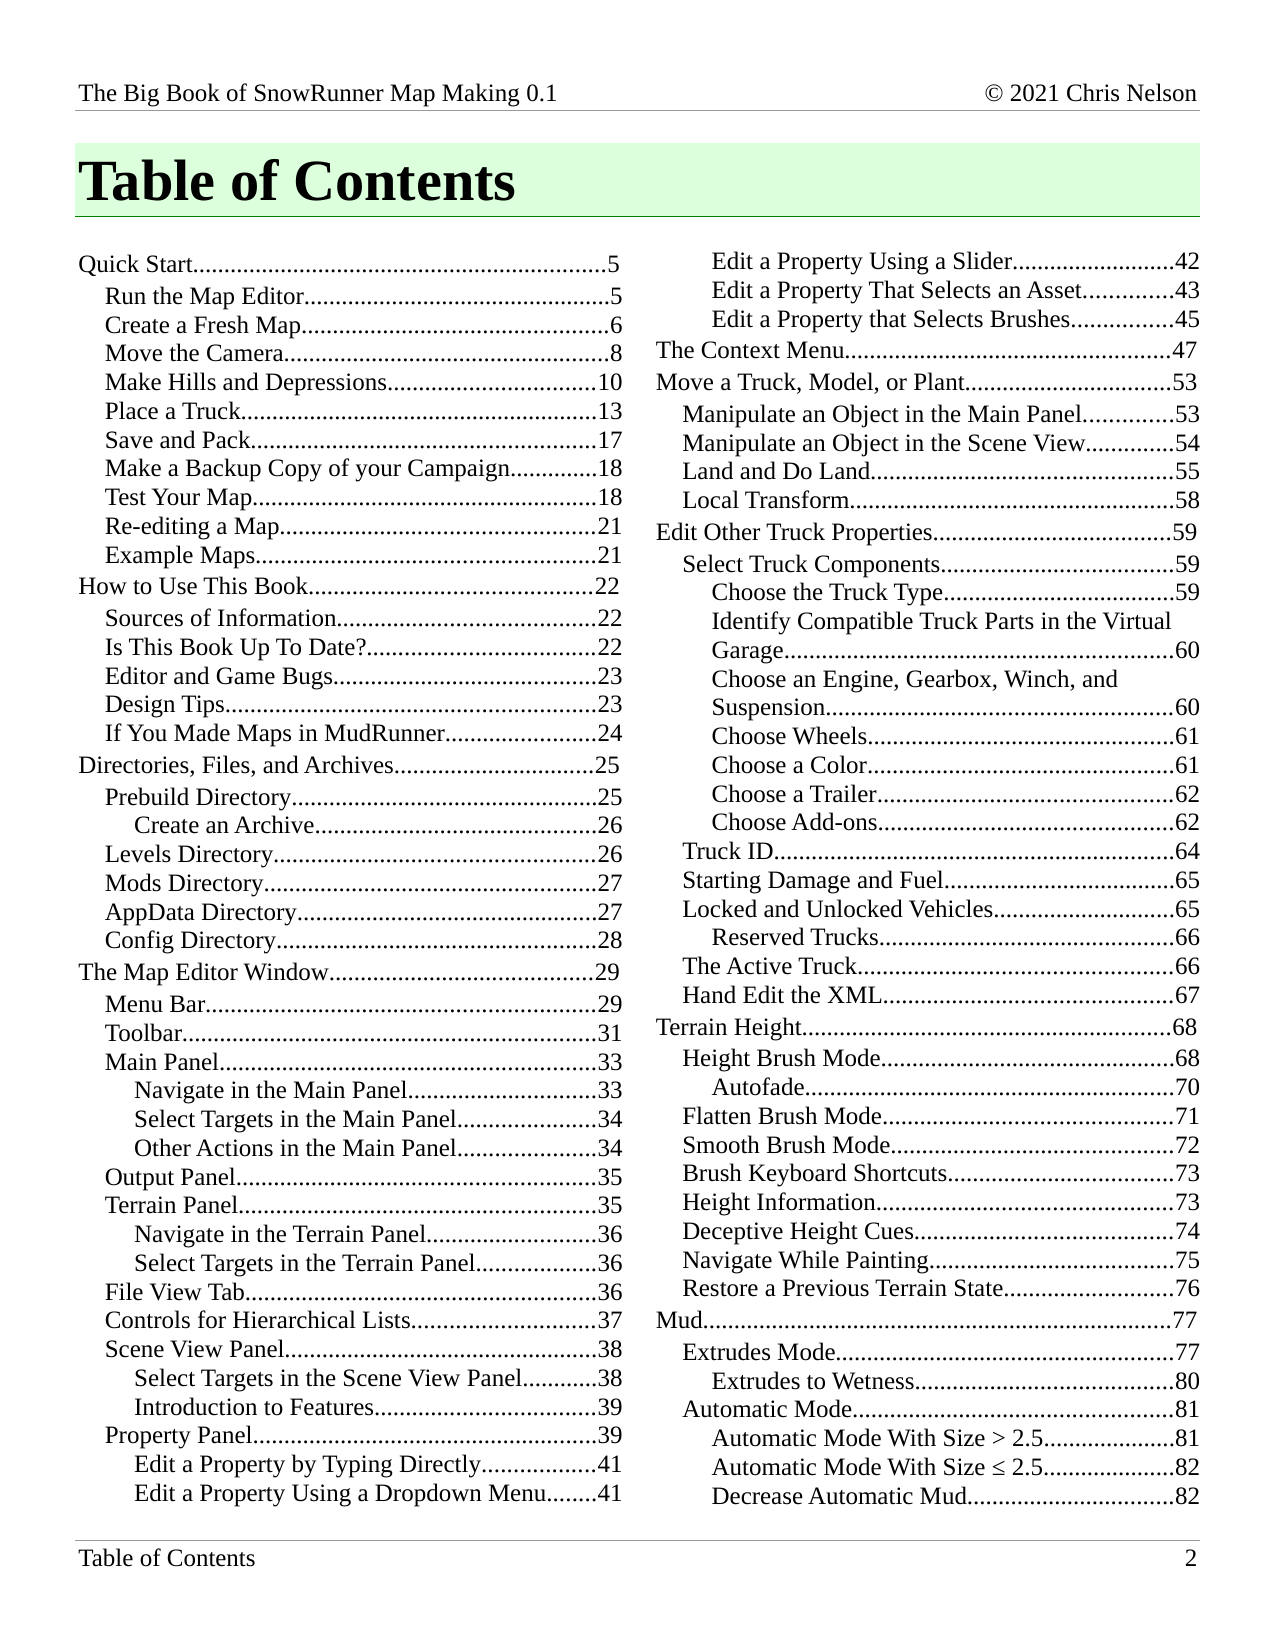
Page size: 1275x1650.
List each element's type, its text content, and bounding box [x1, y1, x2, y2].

text Run the Map Editor 5 [104, 281, 622, 310]
text Select Truck Components 59 [682, 549, 1200, 577]
text Levels Directory 26 [104, 839, 622, 868]
text Choose a Color 61 [711, 750, 1200, 779]
text Extrudes to Wetness 80 [711, 1366, 1200, 1394]
text Save and Pack 17 [104, 425, 622, 453]
text Controls for Hierarchical Lists 37 [104, 1305, 622, 1334]
text Reserved Trucks 66 [711, 922, 1200, 951]
text Create a Fresh Map 6 [104, 310, 622, 338]
text File View Tab 36 [104, 1277, 622, 1305]
text Deceptive Height Cues 74 [682, 1216, 1200, 1245]
text Choose an Engine, Gearbox, Winch, and Suspension 60 [711, 664, 1200, 721]
text Sources of Information 22 [104, 603, 622, 632]
text Main Panel 33 [104, 1047, 622, 1075]
text Manipulate an Object in the Scene View 54 [682, 428, 1200, 456]
text Select Targets in the Scene View Panel 38 [134, 1363, 622, 1392]
text Edit a Property Using a Slider 42 [711, 246, 1200, 275]
text Identify Compatible Truck Parts in the Virtual Garage 60 [711, 606, 1200, 664]
text Menu Bar 29 [104, 989, 622, 1018]
text Smooth Brush Mode 72 [682, 1130, 1200, 1158]
text The Context Menu 47 [652, 332, 1200, 367]
text Automatic Mode 81 [682, 1394, 1200, 1423]
text Quick Start 5 [75, 246, 622, 281]
text Other Actions in the Main Panel 34 [134, 1133, 622, 1162]
text Prebuild Directory 25 [104, 782, 622, 811]
text Design Tips 23 [104, 689, 622, 718]
text Directories, Files, and Archives 25 [75, 747, 622, 782]
text Re-editing a Map 21 [104, 511, 622, 540]
text Move a Truck, Model, or Plant 53 [652, 367, 1200, 399]
text Terrain Panel 35 [104, 1190, 622, 1219]
text Choose Add-ons 62 [711, 807, 1200, 836]
text Brush Keyboard Shortcuts 73 [682, 1158, 1200, 1187]
subtitle Table of Contents [75, 143, 1200, 216]
text Select Targets in the Terrain Panel 36 [134, 1248, 622, 1277]
text Editor and Game Bugs 23 [104, 661, 622, 689]
text Edit a Property That Selects an Asset 43 [711, 275, 1200, 304]
text Output Panel 35 [104, 1162, 622, 1190]
text Height Brush Mode 68 [682, 1043, 1200, 1072]
text Scene View Panel 38 [104, 1334, 622, 1363]
text Autofade 70 [711, 1072, 1200, 1101]
text Navigate in the Main Panel 33 [134, 1075, 622, 1104]
text Test Your Map 18 [104, 482, 622, 511]
text Edit Other Truck Properties 59 [652, 514, 1200, 549]
text Introduction to Features 39 [134, 1392, 622, 1420]
text Locked and Unlocked Vehicles 65 [682, 894, 1200, 922]
text Local Transform 58 [682, 485, 1200, 514]
text Choose a Trailer 62 [711, 779, 1200, 807]
text Automatic Mode With Size ≤ 2.5 82 [711, 1452, 1200, 1481]
text Height Information 73 [682, 1187, 1200, 1216]
text Decrease Automatic Mud 82 [711, 1481, 1200, 1509]
text Make Hills and Depressions 10 [104, 367, 622, 396]
text Navigate While Painting 75 [682, 1245, 1200, 1273]
text Example Maps 21 [104, 540, 622, 568]
text Navigate in the Terrain Panel 36 [134, 1219, 622, 1248]
text Automatic Mode With Size > 2.5 81 [711, 1423, 1200, 1452]
text Select Targets in the Main Panel 34 [134, 1104, 622, 1133]
text Mud 77 [652, 1302, 1200, 1337]
text Choose the Truck Type 59 [711, 577, 1200, 606]
text Create an Archive 26 [134, 811, 622, 839]
text Flatten Brush Mode 71 [682, 1101, 1200, 1130]
text Make a Backup Copy of your Campaign 18 [104, 453, 622, 482]
text Is This Book Up To Date? 22 [104, 632, 622, 661]
text Choose Wheels 61 [711, 721, 1200, 750]
text Truck ID 64 [682, 836, 1200, 865]
text AppData Directory 27 [104, 897, 622, 926]
text Manipulate an Object in the Main Panel 53 [682, 399, 1200, 428]
text Property Panel 39 [104, 1420, 622, 1449]
text The Map Editor Window 29 [75, 954, 622, 989]
text Edit a Property that Selects Brushes 45 [711, 304, 1200, 332]
text Terrain Height 68 [652, 1009, 1200, 1043]
text Starting Damage and Fuel 65 [682, 865, 1200, 894]
text Toolbar 31 [104, 1018, 622, 1047]
text Hand Edit the XML 67 [682, 980, 1200, 1009]
text Extrudes Mode 77 [682, 1337, 1200, 1366]
text Restore a Previous Terrain State 76 [682, 1273, 1200, 1302]
text How to Use This Book 22 [75, 568, 622, 603]
text The Active Truck 66 [682, 951, 1200, 980]
text Land and Do Land 55 [682, 456, 1200, 485]
text Edit a Property by Typing Directly 41 [134, 1449, 622, 1478]
text If You Made Maps in MudRunner 24 [104, 718, 622, 747]
text Place a Truck 13 [104, 396, 622, 425]
text Edit a Property Using a Dropdown Menu 41 [134, 1478, 622, 1507]
text Mods Directory 27 [104, 868, 622, 897]
text Config Directory 28 [104, 926, 622, 954]
text Move the Camera 8 [104, 338, 622, 367]
